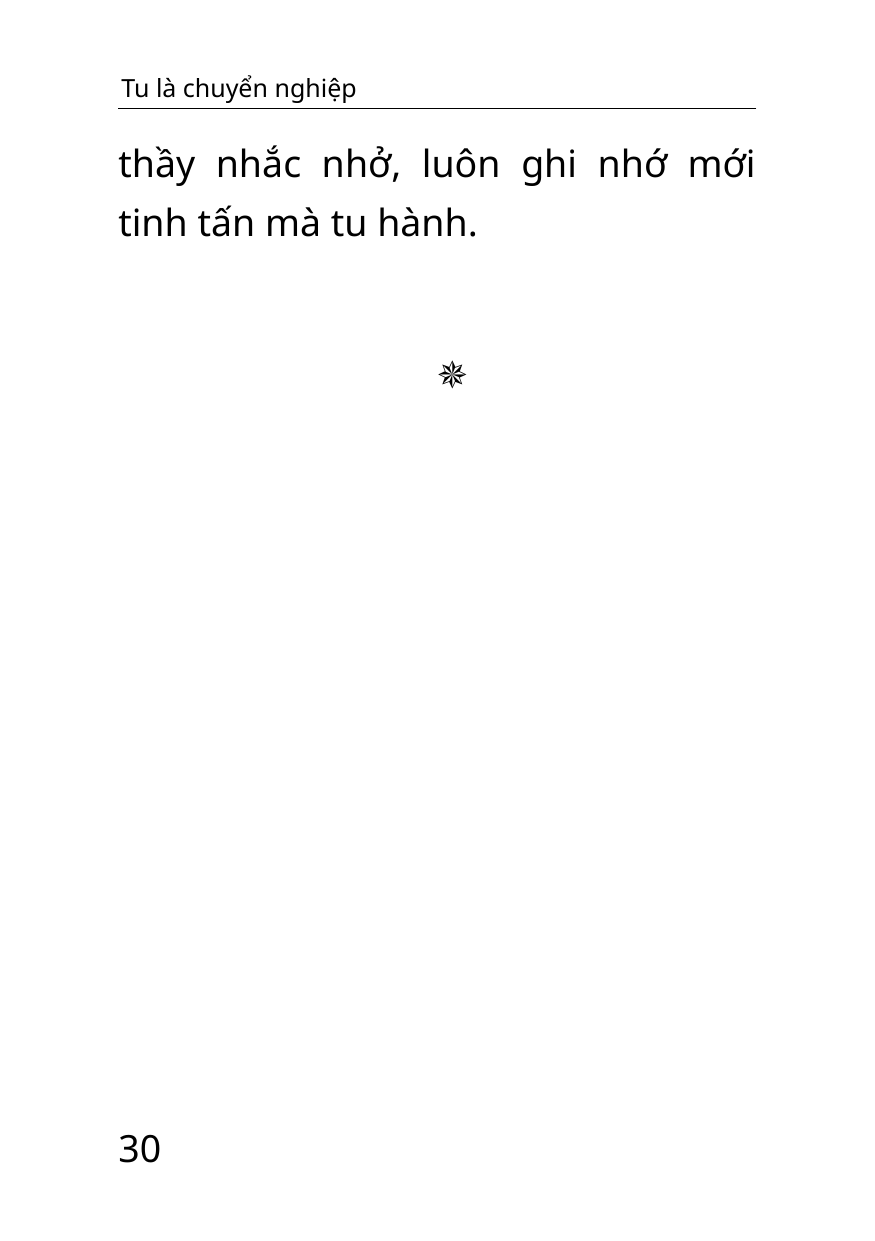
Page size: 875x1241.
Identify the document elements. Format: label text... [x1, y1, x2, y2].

text thầy nhắc nhở, luôn ghi nhớ mới tinh tấn mà tu hành. [118, 138, 756, 247]
text 🟑 [118, 348, 756, 399]
